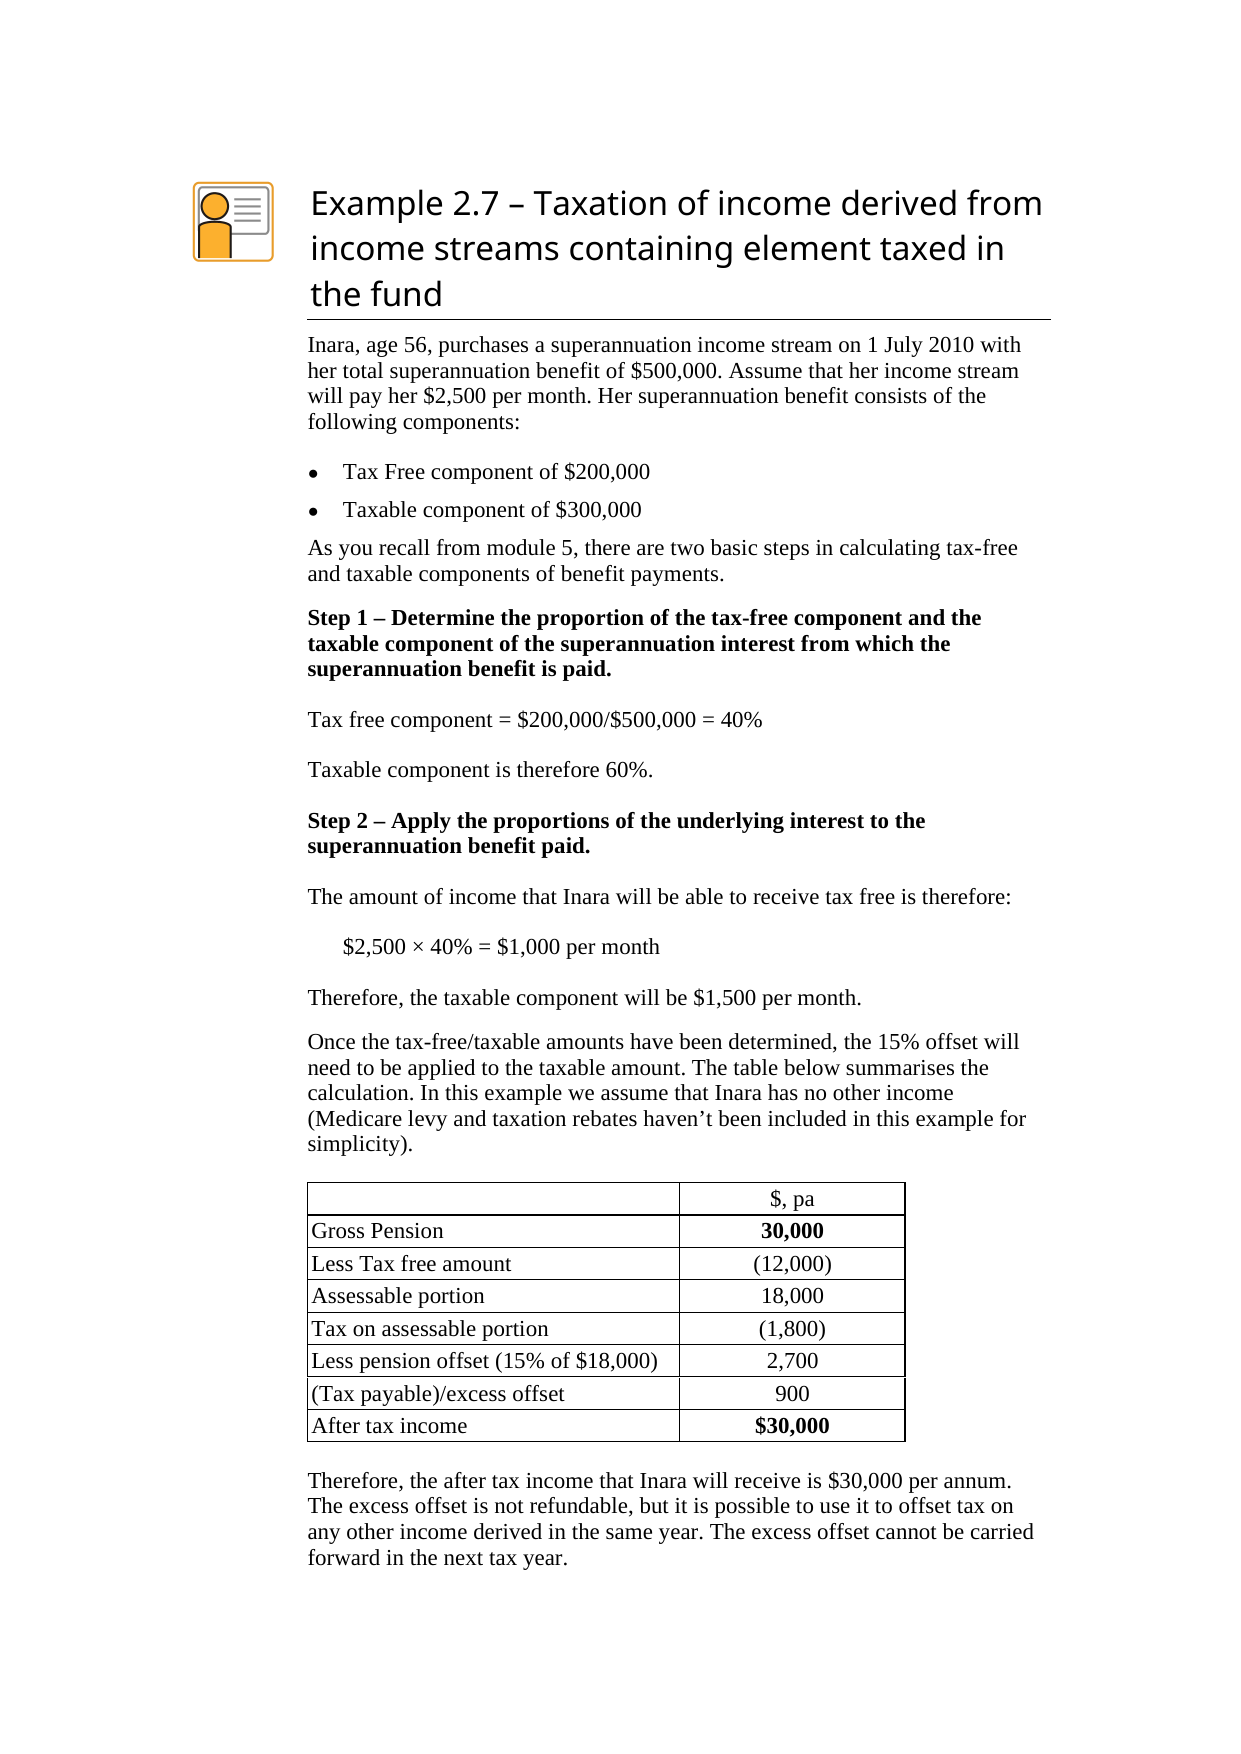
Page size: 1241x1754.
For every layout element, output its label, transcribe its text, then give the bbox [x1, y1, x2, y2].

table_cell Therefore, the after tax income that Inara will receive is $30,000 per annum. The excess offset is not refundable, but it is possible to use it to offset tax on any other income derived in the same year. The excess offset cannot be carried forward in the next tax year. [307, 1182, 1051, 1570]
table_cell [189, 1182, 307, 1570]
table_header Example 2.7 – Taxation of income derived from income streams containing element taxed in the fund [307, 177, 1051, 319]
table_cell Less pension offset (15% of $18,000) [308, 1345, 679, 1376]
table_cell Tax on assessable portion [308, 1313, 679, 1344]
table_cell (12,000) [680, 1248, 904, 1279]
table_header Inara, age 56, purchases a superannuation income stream on 1 July 2010 with her total superannuation benefit of $500,000. Assume that her income stream will pay her $2,500 per month. Her superannuation benefit consists of the following components: Tax Free component of $200,000 Taxable component of $300,000 As you recall from module 5, there are two basic steps in calculating tax-free and taxable components of benefit payments. Step 1 – Determine the proportion of the tax-free component and the taxable component of the superannuation interest from which the superannuation benefit is paid. Tax free component = $200,000/$500,000 = 40% Taxable component is therefore 60%. Step 2 – Apply the proportions of the underlying interest to the superannuation benefit paid. The amount of income that Inara will be able to receive tax free is therefore: $2,500 × 40% = $1,000 per month Therefore, the taxable component will be $1,500 per month. Once the tax-free/taxable amounts have been determined, the 15% offset will need to be applied to the taxable amount. The table below summarises the calculation. In this example we assume that Inara has no other income (Medicare levy and taxation rebates haven’t been included in this example for simplicity). [307, 320, 1051, 1182]
table_cell 30,000 [680, 1216, 904, 1247]
table_cell After tax income [308, 1410, 679, 1441]
table_cell 18,000 [680, 1280, 904, 1312]
table_cell (1,800) [680, 1313, 904, 1344]
table_cell 900 [680, 1378, 904, 1409]
table_cell Gross Pension [308, 1216, 679, 1247]
table_header [308, 1183, 679, 1214]
table_cell Assessable portion [308, 1280, 679, 1312]
table_cell (Tax payable)/excess offset [308, 1378, 679, 1409]
table_cell 2,700 [680, 1345, 904, 1376]
picture [188, 177, 278, 266]
table_cell Less Tax free amount [308, 1248, 679, 1279]
table_header [189, 177, 307, 1182]
table_header $, pa [680, 1183, 904, 1214]
table_cell $30,000 [680, 1410, 904, 1441]
